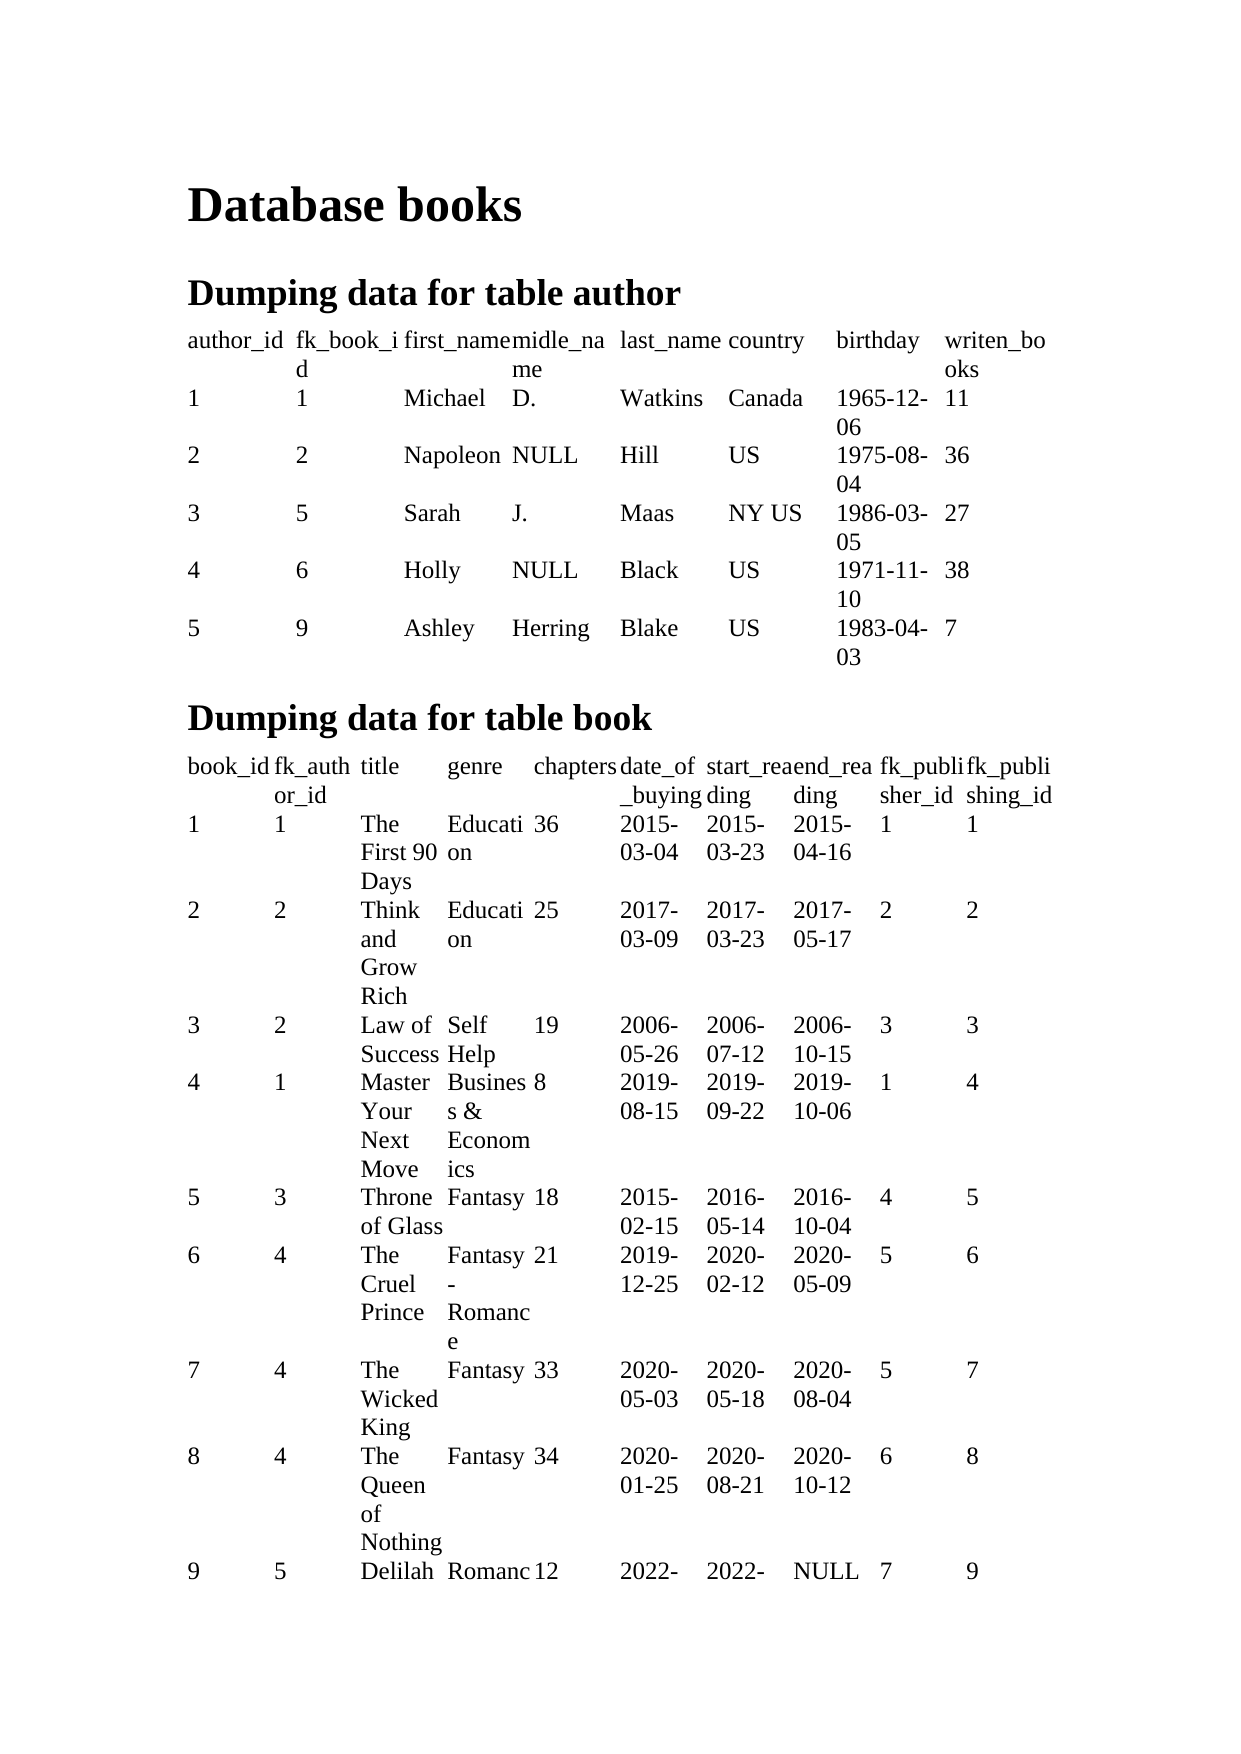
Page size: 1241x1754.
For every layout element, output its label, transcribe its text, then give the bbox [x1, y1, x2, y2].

table_cell 2 [188, 895, 274, 1010]
table_header genre [447, 751, 533, 809]
table_cell 2022- [706, 1556, 793, 1585]
table_cell 7 [966, 1355, 1053, 1441]
table_cell 2017-05-17 [793, 895, 879, 1010]
table_cell 2006-10-15 [793, 1010, 879, 1067]
table_header fk_book_id [296, 326, 404, 383]
table_cell 7 [188, 1355, 274, 1441]
table_cell 5 [880, 1240, 966, 1355]
table_cell 5 [188, 613, 296, 671]
table_cell 3 [274, 1183, 360, 1240]
table_cell 2017-03-09 [620, 895, 706, 1010]
table_cell 38 [944, 556, 1053, 613]
table_cell Delilah [360, 1556, 447, 1585]
table_cell 5 [188, 1183, 274, 1240]
table_cell 2015-03-23 [706, 809, 793, 895]
table_cell 1 [880, 809, 966, 895]
table_cell 1983-04-03 [836, 613, 944, 671]
table_cell Education [447, 895, 533, 1010]
table_cell 33 [534, 1355, 620, 1441]
table_cell 6 [966, 1240, 1053, 1355]
table_cell Fantasy - Romance [447, 1240, 533, 1355]
table_cell 4 [274, 1441, 360, 1556]
table_cell Ashley [404, 613, 512, 671]
table_cell Sarah [404, 498, 512, 556]
table_cell 21 [534, 1240, 620, 1355]
table_cell 4 [274, 1355, 360, 1441]
table_cell 4 [966, 1068, 1053, 1182]
table_cell 12 [534, 1556, 620, 1585]
table_cell NY US [728, 498, 836, 556]
table_header midle_name [512, 326, 620, 383]
table_cell 1986-03-05 [836, 498, 944, 556]
table_cell Education [447, 809, 533, 895]
table_cell 2020-05-18 [706, 1355, 793, 1441]
table_cell 2020-01-25 [620, 1441, 706, 1556]
table_cell US [728, 613, 836, 671]
table_cell 5 [880, 1355, 966, 1441]
table_cell 2 [274, 1010, 360, 1067]
table_cell The Queen of Nothing [360, 1441, 447, 1556]
table_cell 6 [188, 1240, 274, 1355]
table_cell 1 [274, 1068, 360, 1182]
table_cell Hill [620, 441, 728, 498]
subtitle Dumping data for table book [187, 696, 1053, 739]
table_cell Holly [404, 556, 512, 613]
table_cell D. [512, 383, 620, 441]
table_cell 2020-08-04 [793, 1355, 879, 1441]
table_cell 36 [534, 809, 620, 895]
table_cell 1971-11-10 [836, 556, 944, 613]
table_cell 2020-05-03 [620, 1355, 706, 1441]
table_header chapters [534, 751, 620, 809]
table_cell 1975-08-04 [836, 441, 944, 498]
table_cell 2022- [620, 1556, 706, 1585]
table_header writen_books [944, 326, 1053, 383]
table_cell 6 [296, 556, 404, 613]
table_cell 5 [274, 1556, 360, 1585]
table_cell Watkins [620, 383, 728, 441]
table_cell NULL [793, 1556, 879, 1585]
table_cell 4 [880, 1183, 966, 1240]
table_cell 1 [966, 809, 1053, 895]
table_cell Canada [728, 383, 836, 441]
subtitle Dumping data for table author [187, 270, 1053, 313]
table_cell 2006-05-26 [620, 1010, 706, 1067]
table_cell 1 [274, 809, 360, 895]
table_cell 2016-05-14 [706, 1183, 793, 1240]
table_cell 2 [274, 895, 360, 1010]
table_cell Maas [620, 498, 728, 556]
table_cell Think and Grow Rich [360, 895, 447, 1010]
table_cell 2016-10-04 [793, 1183, 879, 1240]
table_header start_reading [706, 751, 793, 809]
table_cell 11 [944, 383, 1053, 441]
table_cell The Cruel Prince [360, 1240, 447, 1355]
table_cell 9 [966, 1556, 1053, 1585]
table_cell 2 [296, 441, 404, 498]
table_cell Master Your Next Move [360, 1068, 447, 1182]
table_cell 3 [188, 498, 296, 556]
table_cell 7 [880, 1556, 966, 1585]
table_cell 4 [274, 1240, 360, 1355]
table_cell NULL [512, 556, 620, 613]
table_cell Napoleon [404, 441, 512, 498]
table_cell Black [620, 556, 728, 613]
table_cell 2020-02-12 [706, 1240, 793, 1355]
table_cell 2017-03-23 [706, 895, 793, 1010]
table_header book_id [188, 751, 274, 809]
table_cell 2015-03-04 [620, 809, 706, 895]
table_cell 7 [944, 613, 1053, 671]
table_cell 3 [880, 1010, 966, 1067]
table_cell 1965-12-06 [836, 383, 944, 441]
table_cell 4 [188, 1068, 274, 1182]
table_cell The Wicked King [360, 1355, 447, 1441]
table_cell 1 [188, 383, 296, 441]
table_cell 36 [944, 441, 1053, 498]
table_cell Romanc [447, 1556, 533, 1585]
table_cell Fantasy [447, 1183, 533, 1240]
table_cell 2019-09-22 [706, 1068, 793, 1182]
table_header fk_publishing_id [966, 751, 1053, 809]
table_cell 8 [188, 1441, 274, 1556]
table_cell Law of Success [360, 1010, 447, 1067]
table_cell 2015-02-15 [620, 1183, 706, 1240]
table_cell 1 [880, 1068, 966, 1182]
table_header end_reading [793, 751, 879, 809]
table_cell 2020-05-09 [793, 1240, 879, 1355]
table_header title [360, 751, 447, 809]
table_cell 9 [188, 1556, 274, 1585]
table_cell Fantasy [447, 1355, 533, 1441]
table_cell Fantasy [447, 1441, 533, 1556]
table_cell 2 [966, 895, 1053, 1010]
table_cell J. [512, 498, 620, 556]
table_cell 2020-08-21 [706, 1441, 793, 1556]
table_header fk_publisher_id [880, 751, 966, 809]
table_header date_of_buying [620, 751, 706, 809]
table_cell 18 [534, 1183, 620, 1240]
table_cell The First 90 Days [360, 809, 447, 895]
table_cell Business & Economics [447, 1068, 533, 1182]
table_cell Michael [404, 383, 512, 441]
table_cell 2019-12-25 [620, 1240, 706, 1355]
table_cell 3 [188, 1010, 274, 1067]
table_cell Herring [512, 613, 620, 671]
table_cell 34 [534, 1441, 620, 1556]
table_cell 9 [296, 613, 404, 671]
table_cell 5 [296, 498, 404, 556]
table_cell 25 [534, 895, 620, 1010]
table_cell Self Help [447, 1010, 533, 1067]
table_cell 6 [880, 1441, 966, 1556]
subtitle Database books [187, 175, 1053, 232]
table_header fk_author_id [274, 751, 360, 809]
table_header first_name [404, 326, 512, 383]
table_cell 2019-10-06 [793, 1068, 879, 1182]
table_header last_name [620, 326, 728, 383]
table_cell 2020-10-12 [793, 1441, 879, 1556]
table_cell 2 [880, 895, 966, 1010]
table_cell Throne of Glass [360, 1183, 447, 1240]
table_header author_id [188, 326, 296, 383]
table_cell 19 [534, 1010, 620, 1067]
table_cell 2015-04-16 [793, 809, 879, 895]
table_cell 2006-07-12 [706, 1010, 793, 1067]
table_cell 27 [944, 498, 1053, 556]
table_cell 8 [966, 1441, 1053, 1556]
table_cell 3 [966, 1010, 1053, 1067]
table_header birthday [836, 326, 944, 383]
table_cell US [728, 556, 836, 613]
table_cell 2019-08-15 [620, 1068, 706, 1182]
table_cell 4 [188, 556, 296, 613]
table_header country [728, 326, 836, 383]
table_cell 1 [296, 383, 404, 441]
table_cell Blake [620, 613, 728, 671]
table_cell 8 [534, 1068, 620, 1182]
table_cell US [728, 441, 836, 498]
table_cell 1 [188, 809, 274, 895]
table_cell 2 [188, 441, 296, 498]
table_cell NULL [512, 441, 620, 498]
table_cell 5 [966, 1183, 1053, 1240]
